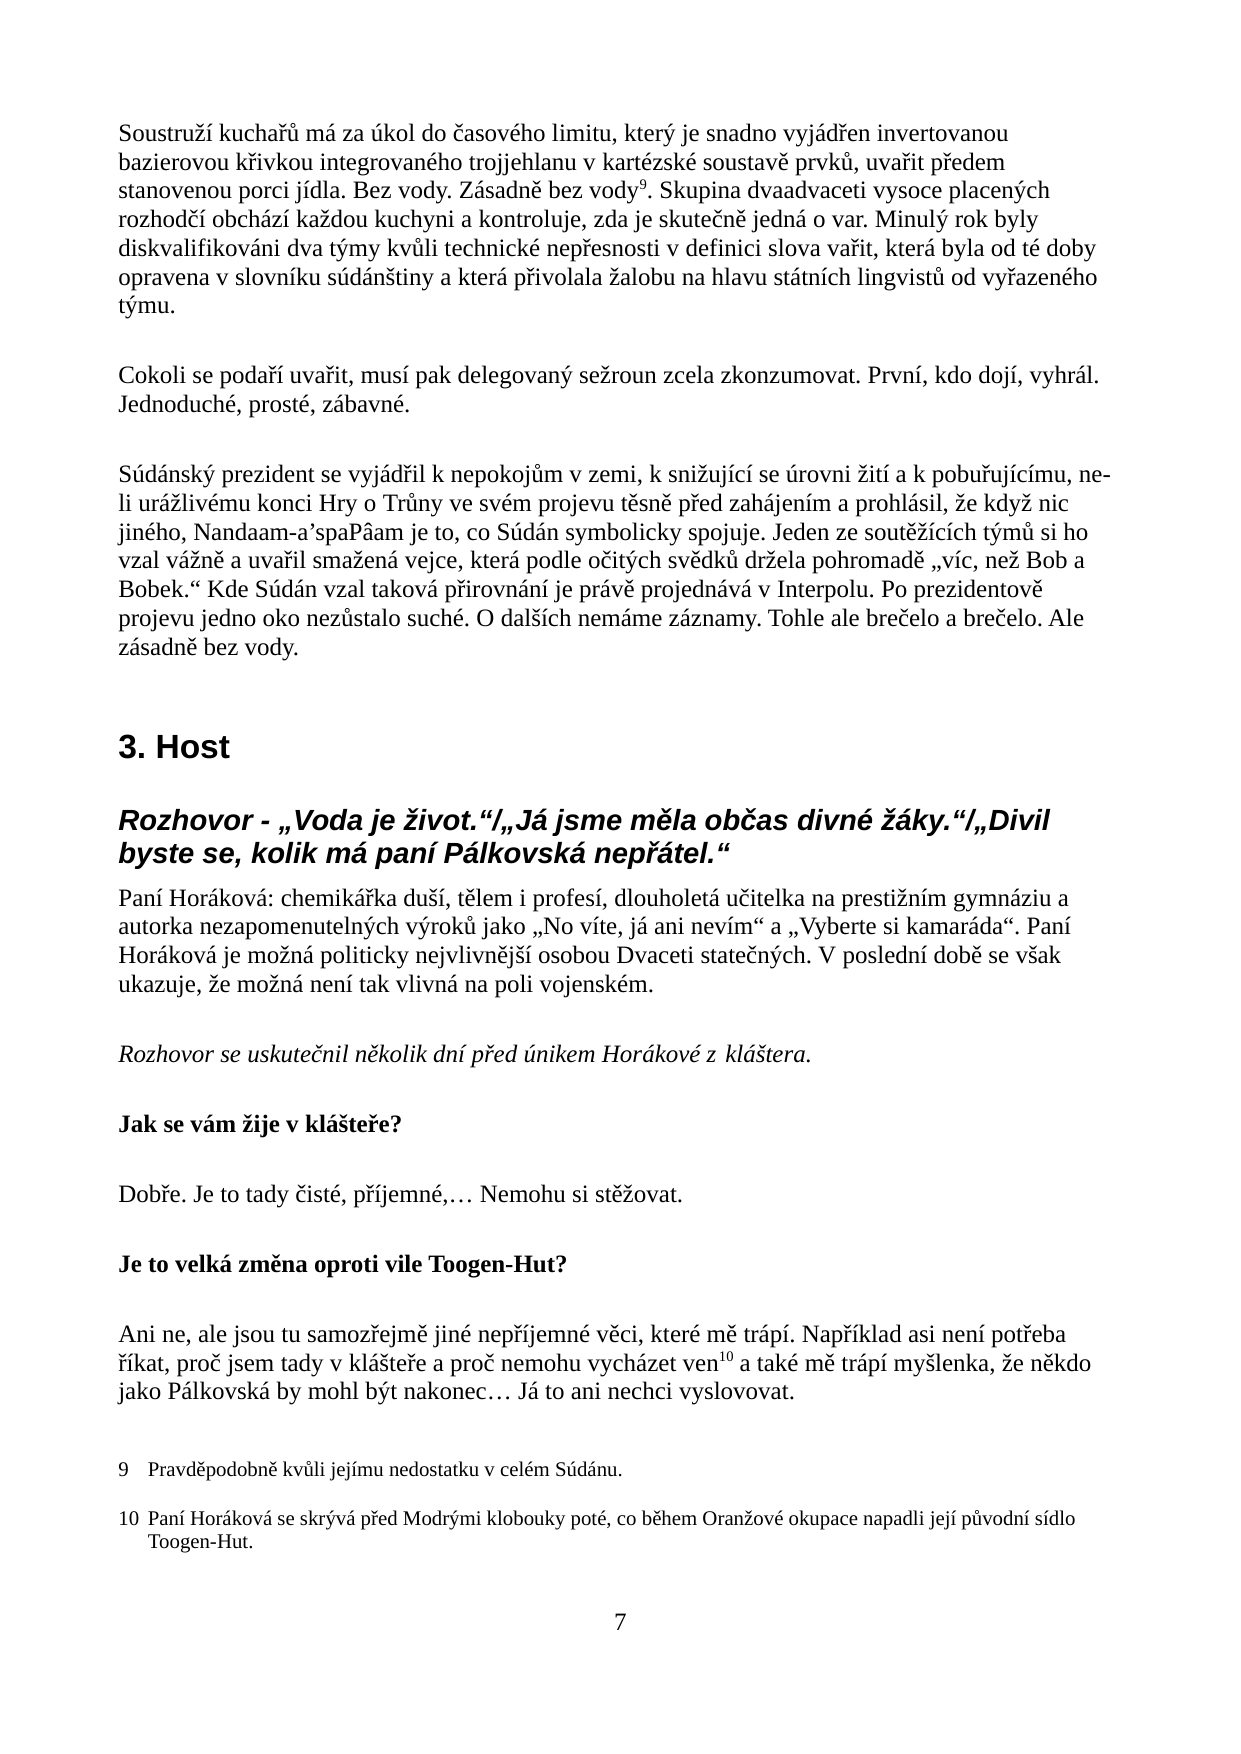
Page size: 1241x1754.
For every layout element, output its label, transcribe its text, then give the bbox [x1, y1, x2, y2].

text Je to velká změna oproti vile Toogen-Hut? [118, 1249, 1122, 1306]
text Jak se vám žije v klášteře? [118, 1109, 1122, 1166]
text Dobře. Je to tady čisté, příjemné,… Nemohu si stěžovat. [118, 1179, 1122, 1236]
text Rozhovor se uskutečnil několik dní před únikem Horákové z kláštera. [118, 1039, 1122, 1096]
text Ani ne, ale jsou tu samozřejmě jiné nepříjemné věci, které mě trápí. Například asi není potřeba říkat, proč jsem tady v klášteře a proč nemohu vycházet ven a také mě trápí myšlenka, že někdo jako Pálkovská by mohl být nakonec… Já to ani nechci vyslovovat. [118, 1319, 1122, 1434]
text Paní Horáková: chemikářka duší, tělem i profesí, dlouholetá učitelka na prestižním gymnáziu a autorka nezapomenutelných výroků jako „No víte, já ani nevím“ a „Vyberte si kamaráda“. Paní Horáková je možná politicky nejvlivnější osobou Dvaceti statečných. V poslední době se však ukazuje, že možná není tak vlivná na poli vojenském. [118, 883, 1122, 1026]
subtitle Host [118, 727, 1122, 766]
subtitle Rozhovor - „Voda je život.“/„Já jsme měla občas divné žáky.“/„Divil byste se, kolik má paní Pálkovská nepřátel.“ [118, 803, 1122, 870]
text Cokoli se podaří uvařit, musí pak delegovaný sežroun zcela zkonzumovat. První, kdo dojí, vyhrál. Jednoduché, prosté, zábavné. [118, 361, 1122, 447]
text Soustruží kuchařů má za úkol do časového limitu, který je snadno vyjádřen invertovanou bazierovou křivkou integrovaného trojjehlanu v kartézské soustavě prvků, uvařit předem stanovenou porci jídla. Bez vody. Zásadně bez vody. Skupina dvaadvaceti vysoce placených rozhodčí obchází každou kuchyni a kontroluje, zda je skutečně jedná o var. Minulý rok byly diskvalifikováni dva týmy kvůli technické nepřesnosti v definici slova vařit, která byla od té doby opravena v slovníku súdánštiny a která přivolala žalobu na hlavu státních lingvistů od vyřazeného týmu. [118, 118, 1122, 348]
text Pravděpodobně kvůli jejímu nedostatku v celém Súdánu. [118, 1457, 1122, 1505]
text Súdánský prezident se vyjádřil k nepokojům v zemi, k snižující se úrovni žití a k pobuřujícímu, ne-li urážlivému konci Hry o Trůny ve svém projevu těsně před zahájením a prohlásil, že když nic jiného, Nandaam-a’spaPâam je to, co Súdán symbolicky spojuje. Jeden ze soutěžících týmů si ho vzal vážně a uvařil smažená vejce, která podle očitých svědků držela pohromadě „víc, než Bob a Bobek.“ Kde Súdán vzal taková přirovnání je právě projednává v Interpolu. Po prezidentově projevu jedno oko nezůstalo suché. O dalších nemáme záznamy. Tohle ale brečelo a brečelo. Ale zásadně bez vody. [118, 459, 1122, 689]
text Paní Horáková se skrývá před Modrými klobouky poté, co během Oranžové okupace napadli její původní sídlo Toogen-Hut. [118, 1505, 1122, 1578]
